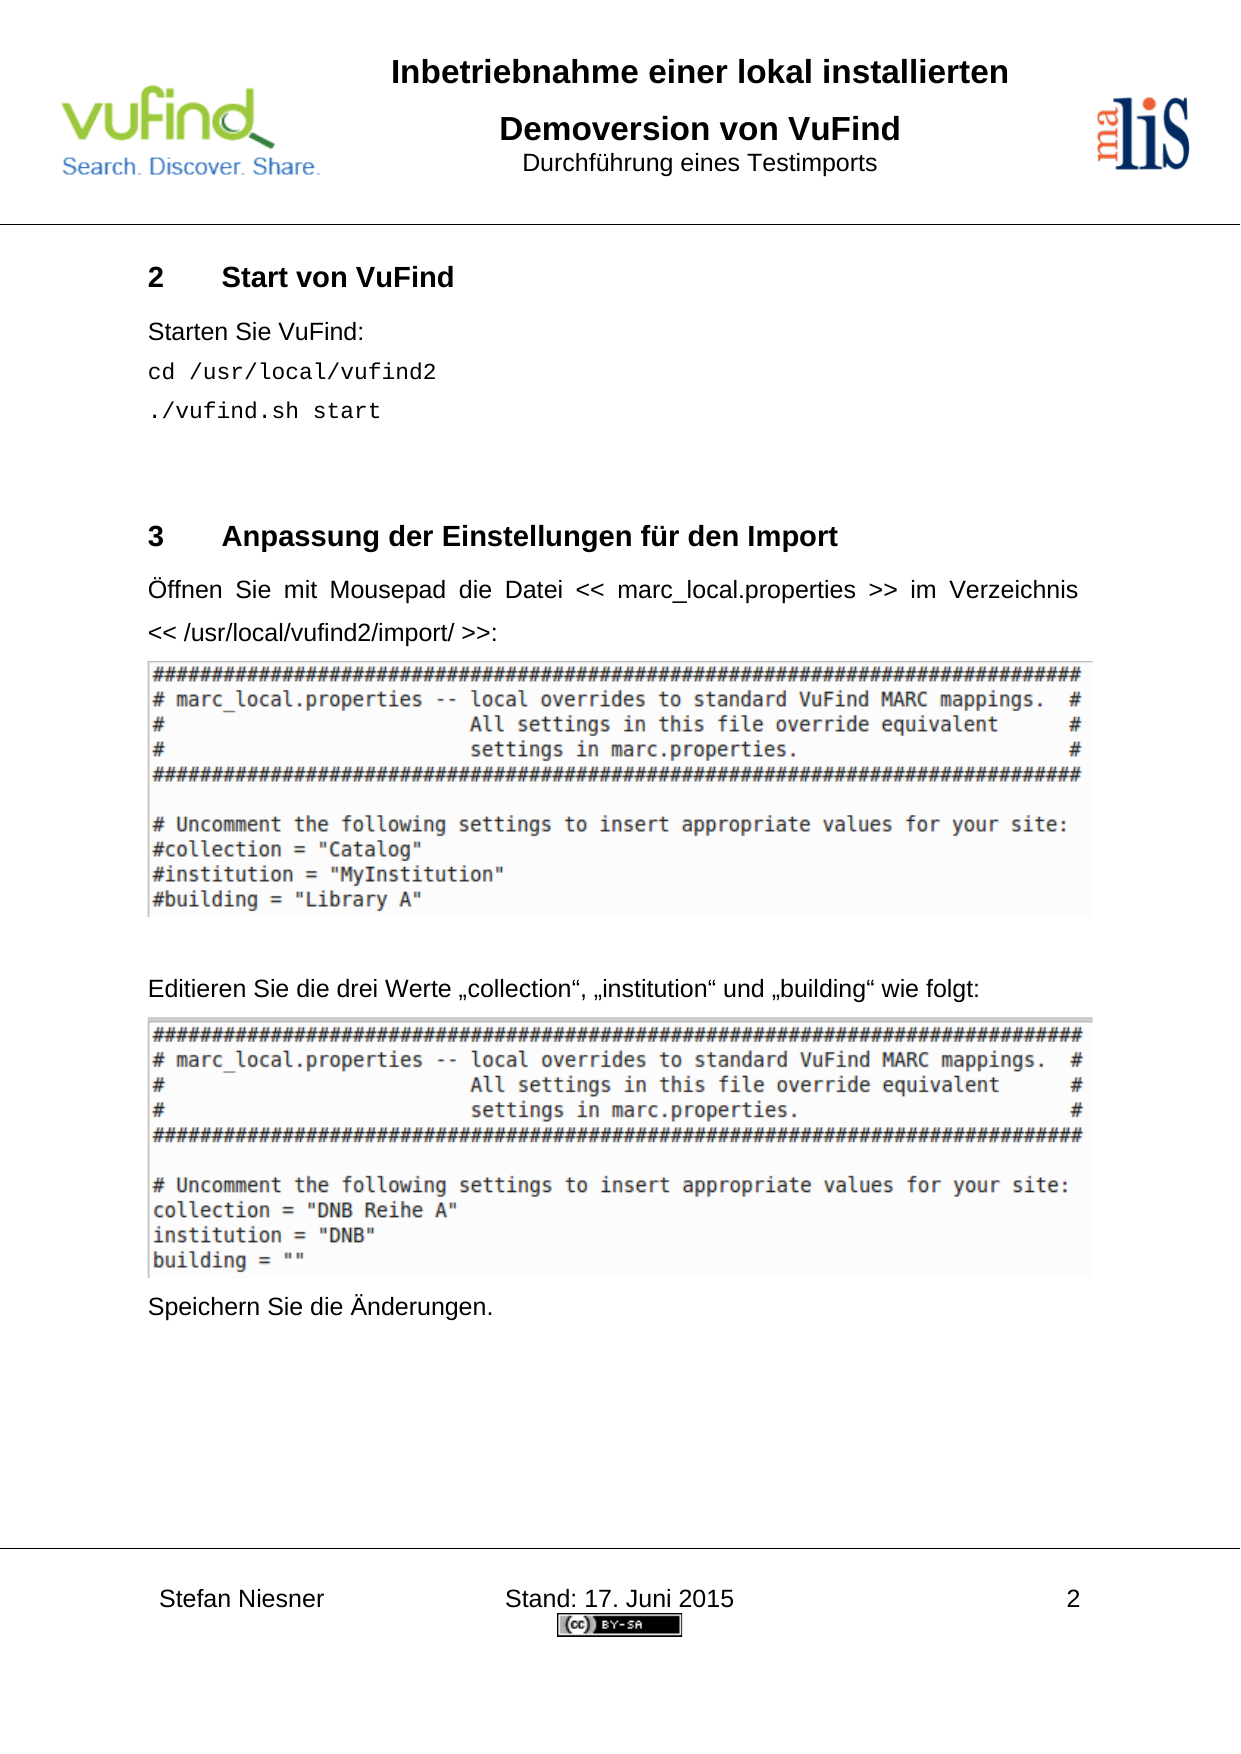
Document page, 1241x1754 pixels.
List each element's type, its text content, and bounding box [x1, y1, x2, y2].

text Öffnen Sie mit Mousepad die Datei << marc_local.properties >> im Verzeichnis << /usr/local/vufind2/import/ >>: [148, 575, 1092, 647]
text cd /usr/local/vufind2 ./vufind.sh start [148, 360, 1092, 425]
text Speichern Sie die Änderungen. [148, 1292, 1092, 1321]
text Starten Sie VuFind: [148, 317, 1092, 346]
picture [557, 1613, 683, 1637]
picture [59, 81, 325, 183]
subtitle Start von VuFind [148, 261, 1092, 294]
picture [1092, 81, 1193, 181]
picture [147, 1017, 1093, 1278]
text Editieren Sie die drei Werte „collection“, „institution“ und „building“ wie folgt: [148, 974, 1092, 1003]
subtitle Anpassung der Einstellungen für den Import [148, 518, 1092, 552]
picture [147, 661, 1093, 917]
